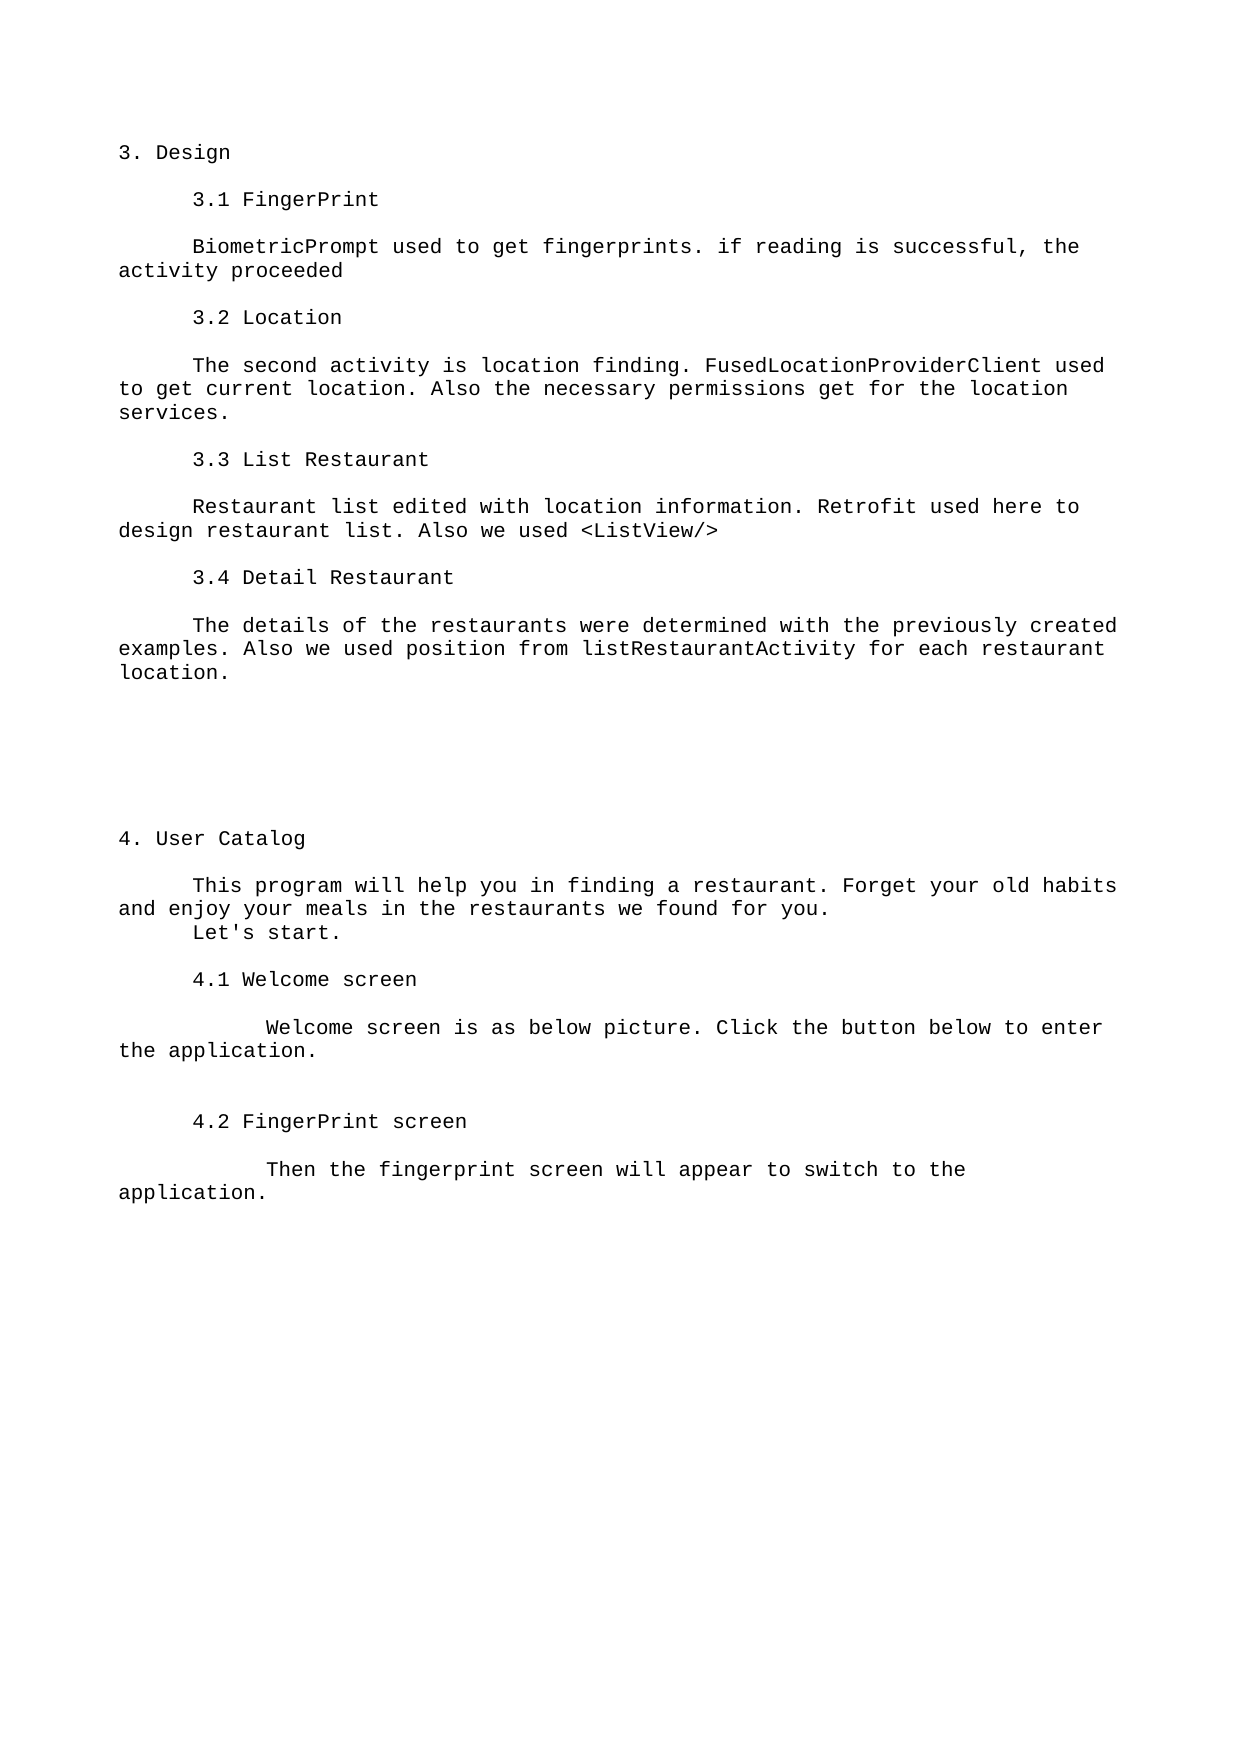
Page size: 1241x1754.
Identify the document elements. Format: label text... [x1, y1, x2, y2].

text 3.4 Detail Restaurant [118, 567, 1122, 591]
text The second activity is location finding. FusedLocationProviderClient used to get current location. Also the necessary permissions get for the location services. [118, 354, 1122, 426]
text 3.1 FingerPrint [118, 189, 1122, 213]
text The details of the restaurants were determined with the previously created examples. Also we used position from listRestaurantActivity for each restaurant location. [118, 615, 1122, 686]
text Welcome screen is as below picture. Click the button below to enter the application. [118, 1017, 1122, 1064]
text 3.3 List Restaurant [118, 449, 1122, 473]
text Let's start. [118, 922, 1122, 946]
text 3.2 Location [118, 307, 1122, 331]
text Then the fingerprint screen will appear to switch to the application. [118, 1158, 1122, 1206]
text 4.1 Welcome screen [118, 969, 1122, 993]
text 4.2 FingerPrint screen [118, 1111, 1122, 1135]
text 3. Design [118, 142, 1122, 165]
text 4. User Catalog [118, 827, 1122, 851]
text BiometricPrompt used to get fingerprints. if reading is successful, the activity proceeded [118, 236, 1122, 284]
text This program will help you in finding a restaurant. Forget your old habits and enjoy your meals in the restaurants we found for you. [118, 875, 1122, 922]
text Restaurant list edited with location information. Retrofit used here to design restaurant list. Also we used <ListView/> [118, 496, 1122, 544]
